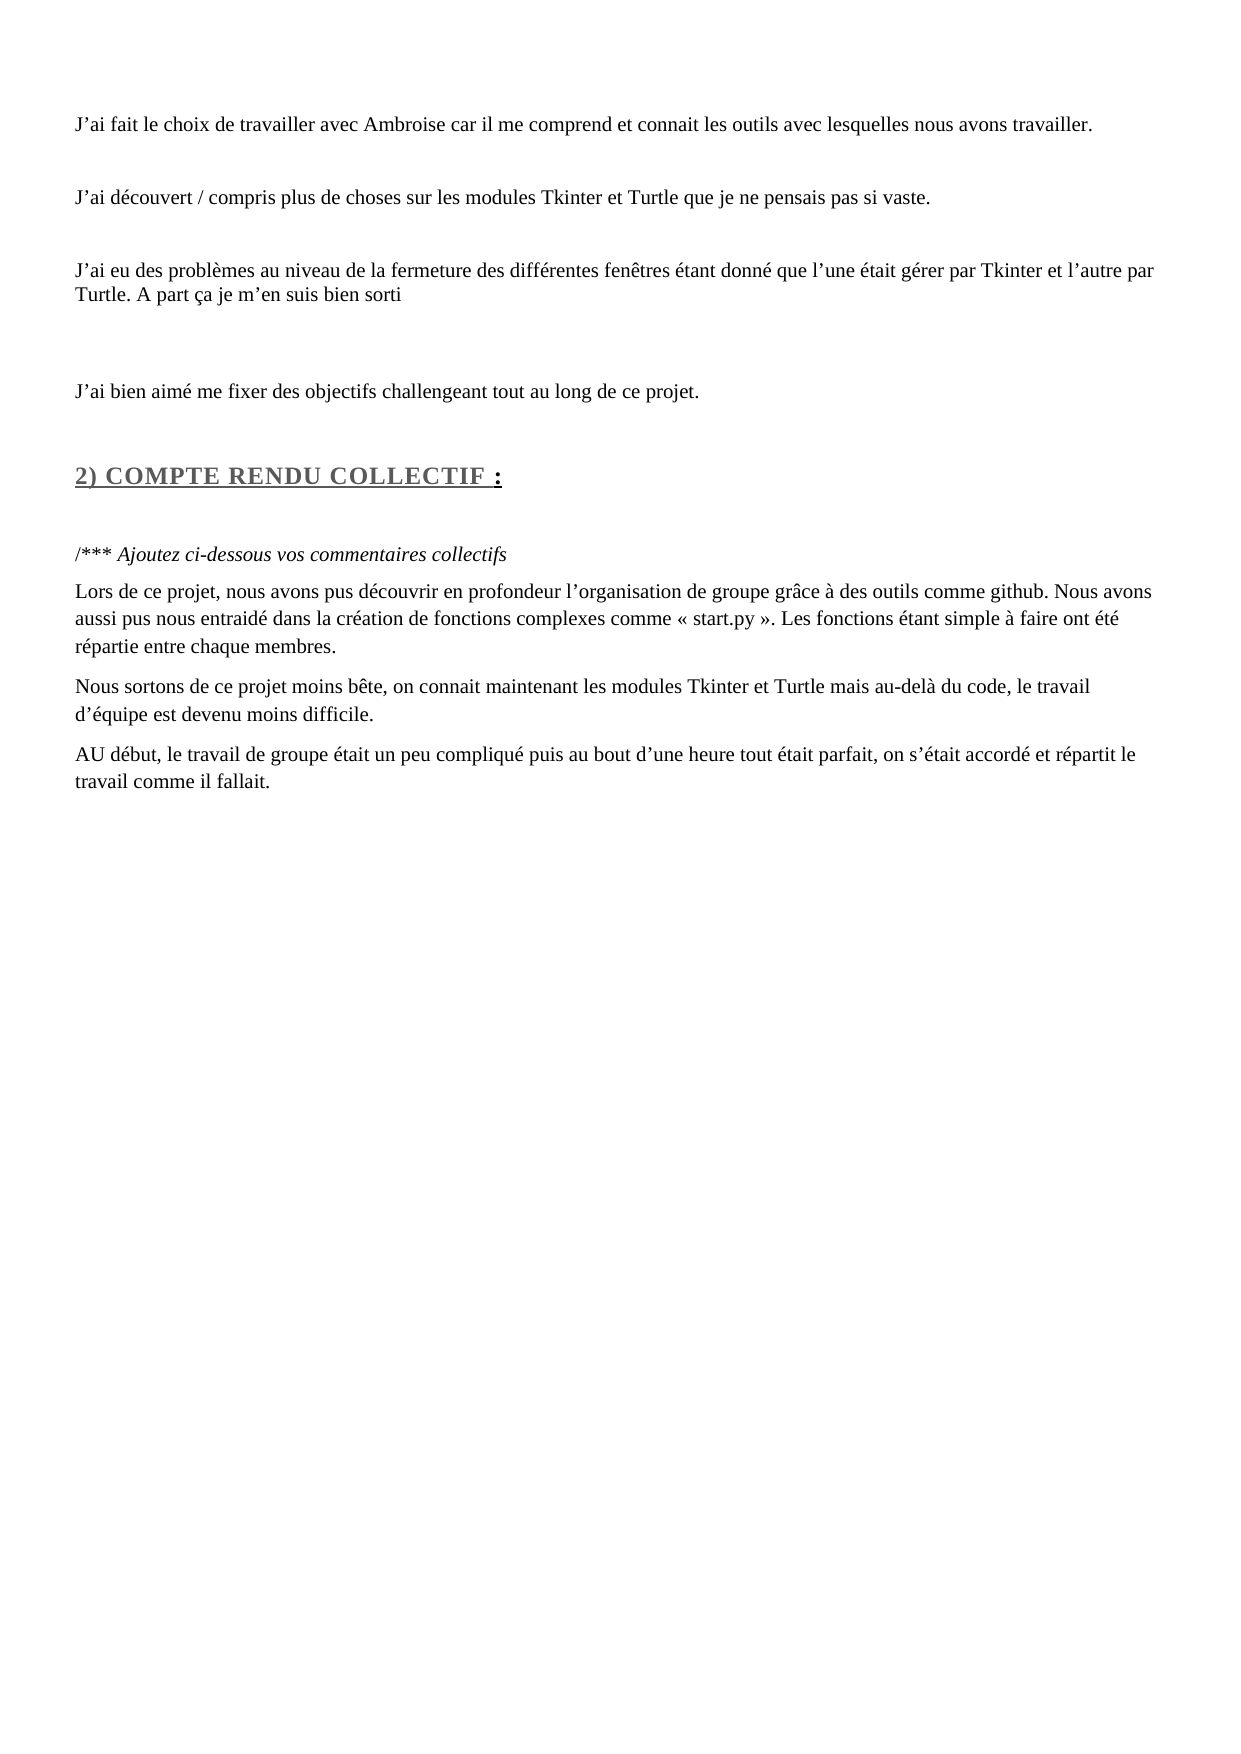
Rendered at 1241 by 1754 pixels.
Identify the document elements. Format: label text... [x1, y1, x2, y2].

text J’ai fait le choix de travailler avec Ambroise car il me comprend et connait les outils avec lesquelles nous avons travailler. [75, 112, 1165, 136]
text J’ai bien aimé me fixer des objectifs challengeant tout au long de ce projet. [75, 379, 1165, 403]
text AU début, le travail de groupe était un peu compliqué puis au bout d’une heure tout était parfait, on s’était accordé et répartit le travail comme il fallait. [75, 742, 1165, 793]
text Lors de ce projet, nous avons pus découvrir en profondeur l’organisation de groupe grâce à des outils comme github. Nous avons aussi pus nous entraidé dans la création de fonctions complexes comme « start.py ». Les fonctions étant simple à faire ont été répartie entre chaque membres. [75, 578, 1165, 658]
text J’ai découvert / compris plus de choses sur les modules Tkinter et Turtle que je ne pensais pas si vaste. [75, 185, 1165, 209]
text Nous sortons de ce projet moins bête, on connait maintenant les modules Tkinter et Turtle mais au-delà du code, le travail d’équipe est devenu moins difficile. [75, 674, 1165, 726]
text J’ai eu des problèmes au niveau de la fermeture des différentes fenêtres étant donné que l’une était gérer par Tkinter et l’autre par Turtle. A part ça je m’en suis bien sorti [75, 258, 1165, 306]
subtitle 2) COMPTE RENDU cOLLECTIf : [75, 461, 1165, 490]
text /*** Ajoutez ci-dessous vos commentaires collectifs [75, 542, 1165, 566]
